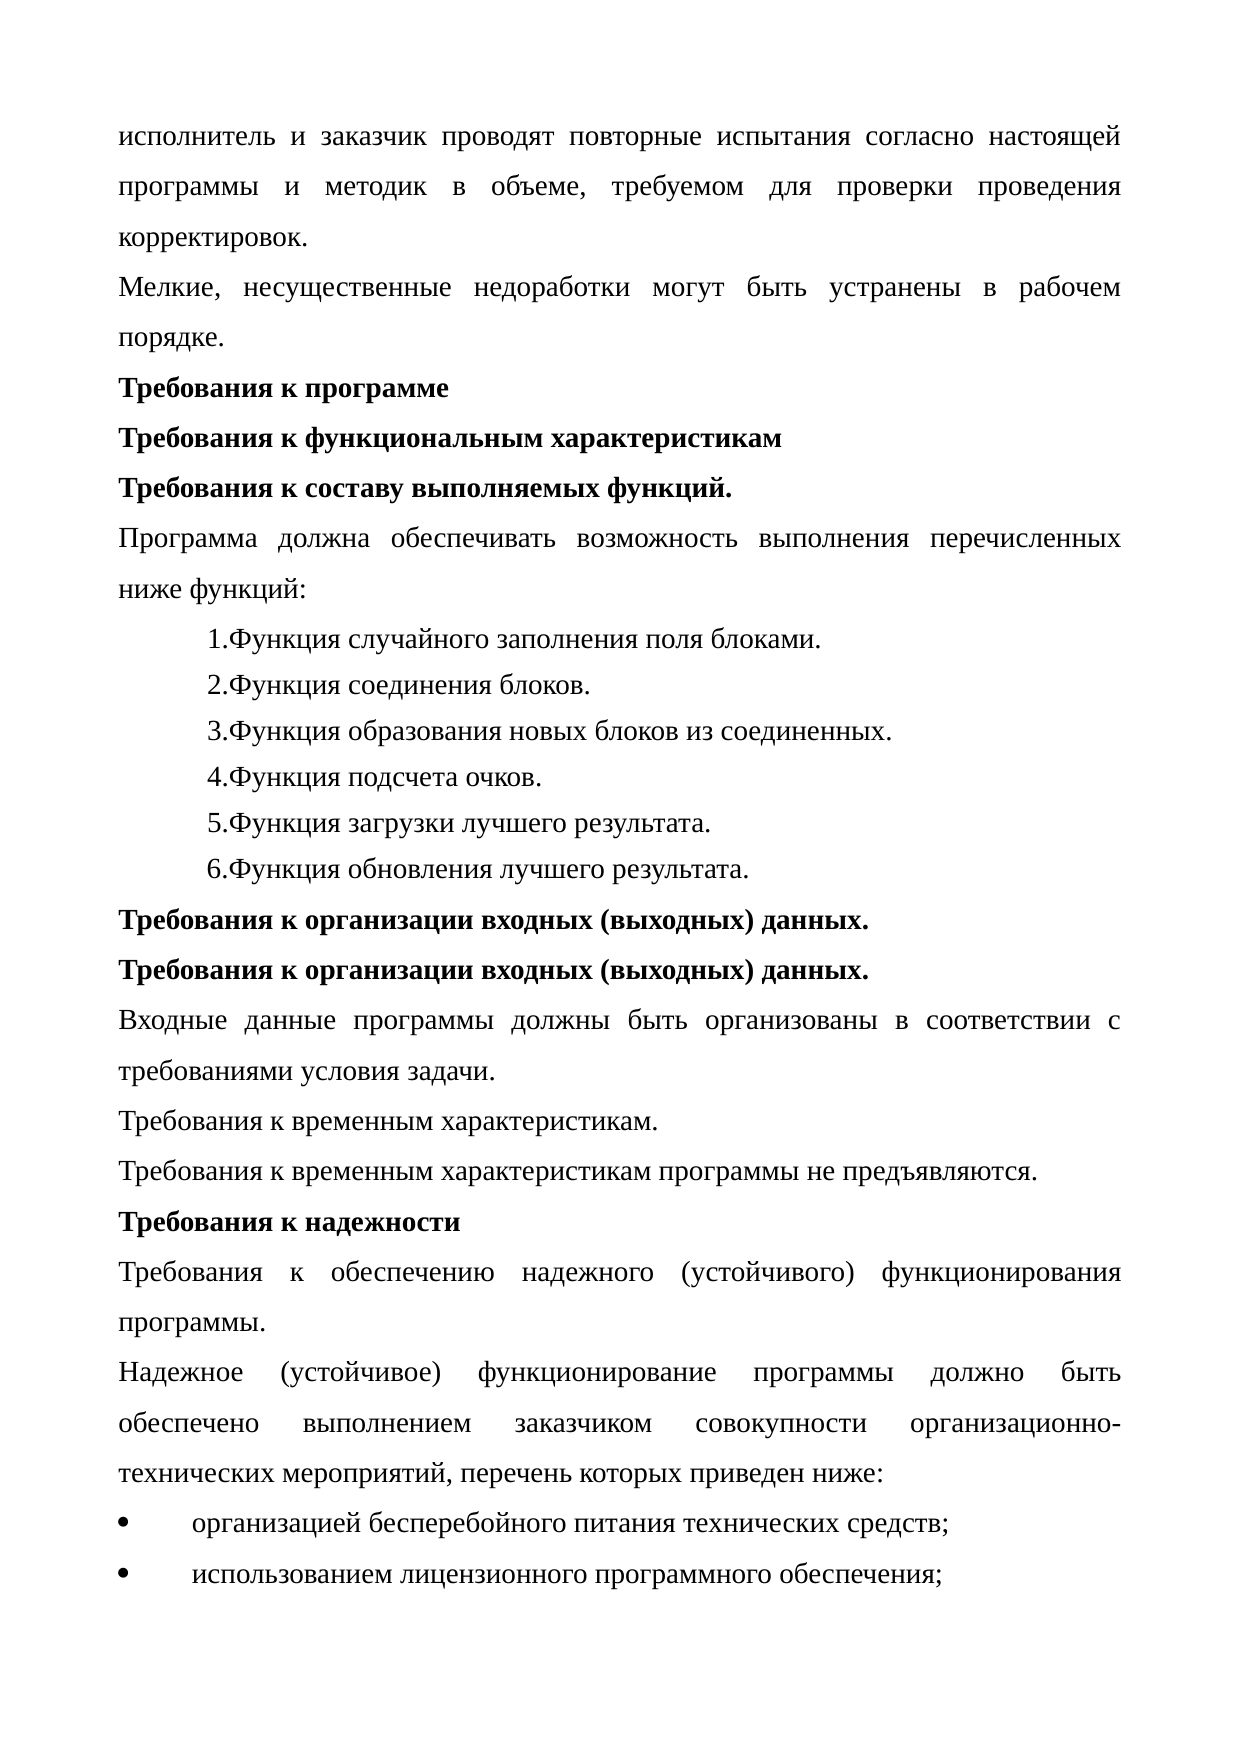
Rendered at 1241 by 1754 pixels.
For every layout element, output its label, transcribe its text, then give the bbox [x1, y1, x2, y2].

text Входные данные программы должны быть организованы в соответствии с требованиями условия задачи. [118, 1002, 1122, 1086]
text Требования к организации входных (выходных) данных. [118, 952, 1122, 986]
text 2.Функция соединения блоков. [118, 667, 1122, 701]
text Надежное (устойчивое) функционирование программы должно быть обеспечено выполнением заказчиком совокупности организационно-технических мероприятий, перечень которых приведен ниже: [118, 1354, 1122, 1489]
list использованием лицензионного программного обеспечения; [118, 1556, 1122, 1589]
text Требования к временным характеристикам. [118, 1103, 1122, 1137]
text 1.Функция случайного заполнения поля блоками. [118, 621, 1122, 655]
text 4.Функция подсчета очков. [118, 759, 1122, 793]
text Требования к программе [118, 370, 1122, 403]
text Требования к составу выполняемых функций. [118, 470, 1122, 504]
list организацией бесперебойного питания технических средств; [118, 1506, 1122, 1539]
text Требования к функциональным характеристикам [118, 420, 1122, 453]
text Требования к обеспечению надежного (устойчивого) функционирования программы. [118, 1254, 1122, 1338]
text Требования к надежности [118, 1204, 1122, 1237]
text 5.Функция загрузки лучшего результата. [118, 805, 1122, 839]
text 6.Функция обновления лучшего результата. [118, 851, 1122, 885]
text 3.Функция образования новых блоков из соединенных. [118, 713, 1122, 747]
text Мелкие, несущественные недоработки могут быть устранены в рабочем порядке. [118, 269, 1122, 353]
text Требования к организации входных (выходных) данных. [118, 902, 1122, 935]
text Программа должна обеспечивать возможность выполнения перечисленных ниже функций: [118, 521, 1122, 604]
text исполнитель и заказчик проводят повторные испытания согласно настоящей программы и методик в объеме, требуемом для проверки проведения корректировок. [118, 118, 1122, 252]
text Требования к временным характеристикам программы не предъявляются. [118, 1153, 1122, 1187]
